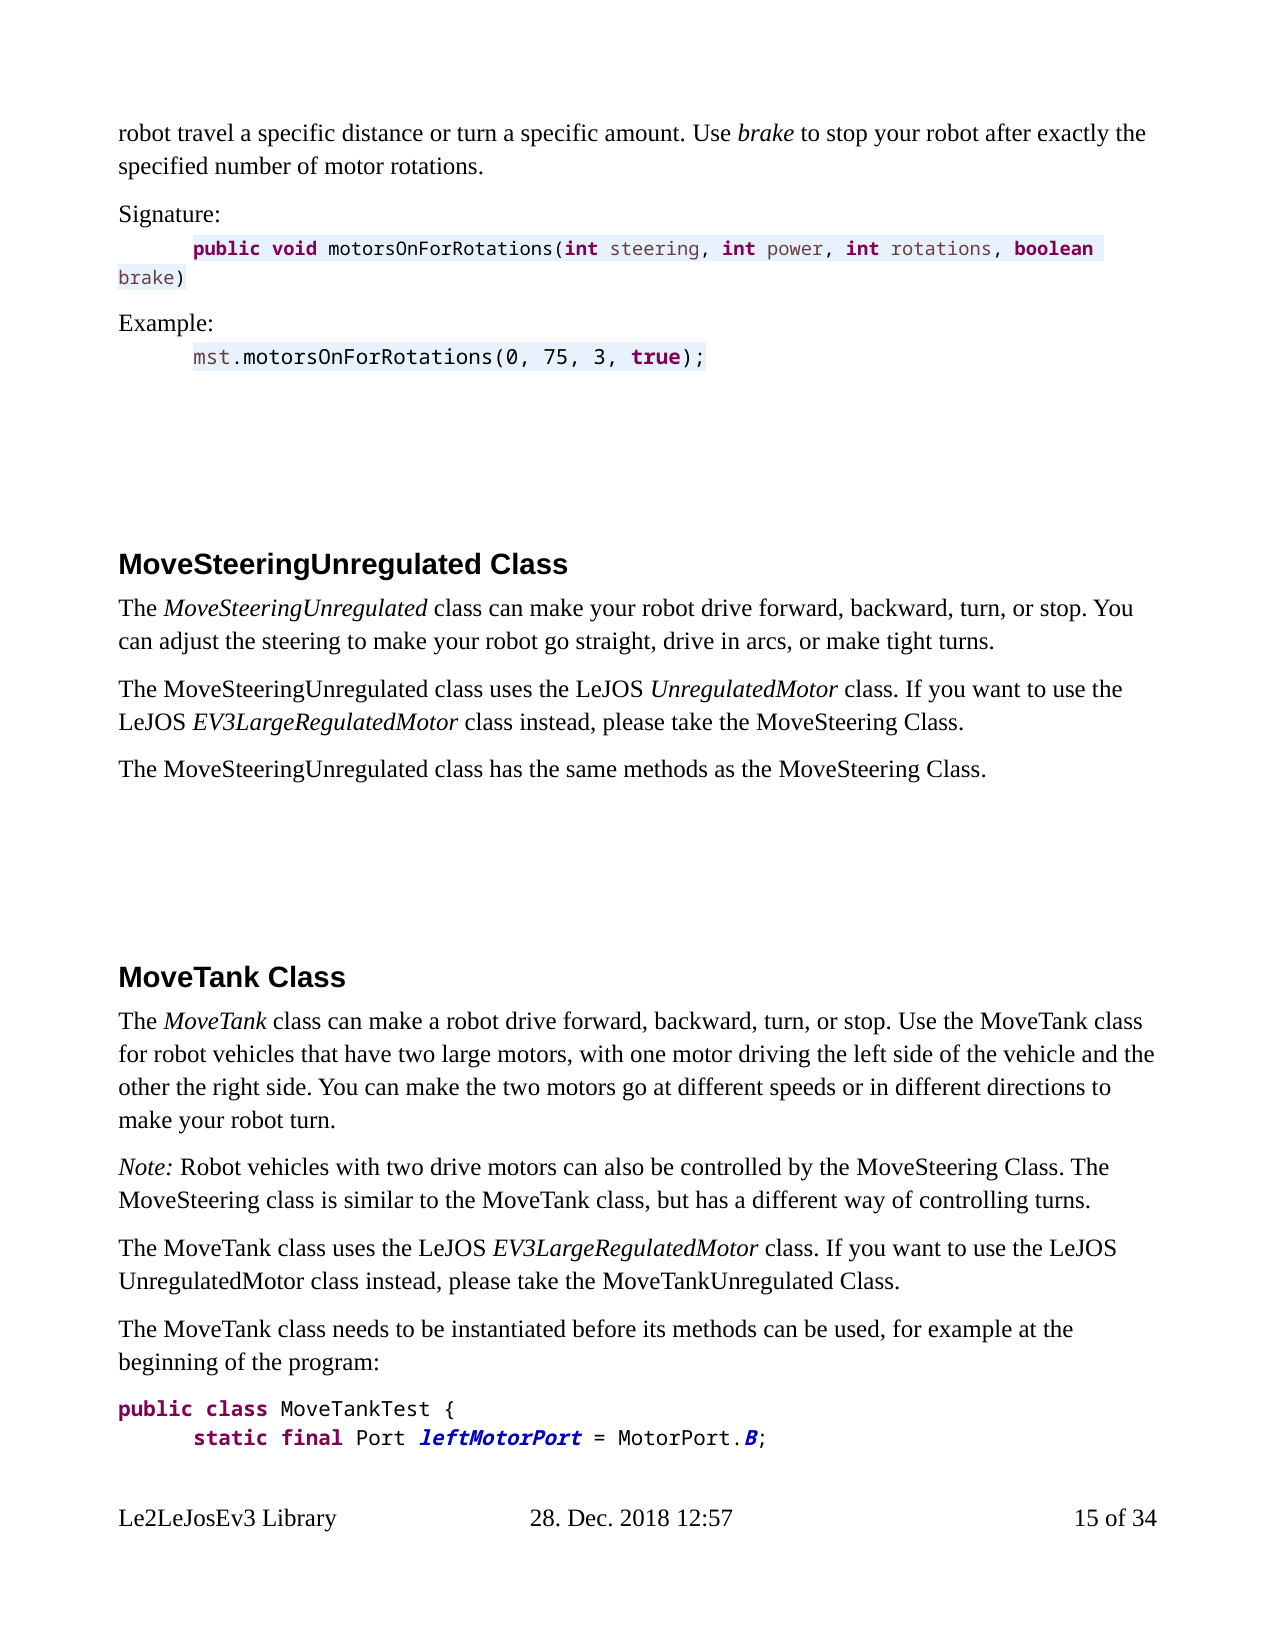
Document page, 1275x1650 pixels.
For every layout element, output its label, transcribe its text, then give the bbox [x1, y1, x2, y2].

text Note: Robot vehicles with two drive motors can also be controlled by the MoveSteering Class. The MoveSteering class is similar to the MoveTank class, but has a different way of controlling turns. [118, 1152, 1157, 1214]
text public class MoveTankTest { [118, 1394, 1157, 1423]
text robot travel a specific distance or turn a specific amount. Use brake to stop your robot after exactly the specified number of motor rotations. [118, 118, 1157, 180]
text The MoveSteeringUnregulated class can make your robot drive forward, backward, turn, or stop. You can adjust the steering to make your robot go straight, drive in arcs, or make tight turns. [118, 593, 1157, 655]
text Example: mst.motorsOnForRotations(0, 75, 3, true); [118, 308, 1157, 371]
text The MoveTank class uses the LeJOS EV3LargeRegulatedMotor class. If you want to use the LeJOS UnregulatedMotor class instead, please take the MoveTankUnregulated Class. [118, 1233, 1157, 1295]
text static final Port leftMotorPort = MotorPort.B; [118, 1423, 1157, 1451]
text The MoveSteeringUnregulated class uses the LeJOS UnregulatedMotor class. If you want to use the LeJOS EV3LargeRegulatedMotor class instead, please take the MoveSteering Class. [118, 674, 1157, 736]
subtitle MoveTank Class [118, 959, 1157, 993]
subtitle MoveSteeringUnregulated Class [118, 547, 1157, 581]
text The MoveSteeringUnregulated class has the same methods as the MoveSteering Class. [118, 754, 1157, 783]
text The MoveTank class can make a robot drive forward, backward, turn, or stop. Use the MoveTank class for robot vehicles that have two large motors, with one motor driving the left side of the vehicle and the other the right side. You can make the two motors go at different speeds or in different directions to make your robot turn. [118, 1006, 1157, 1133]
text Signature: public void motorsOnForRotations(int steering, int power, int rotations, boolean brake) [118, 199, 1157, 290]
text The MoveTank class needs to be instantiated before its methods can be used, for example at the beginning of the program: [118, 1314, 1157, 1375]
